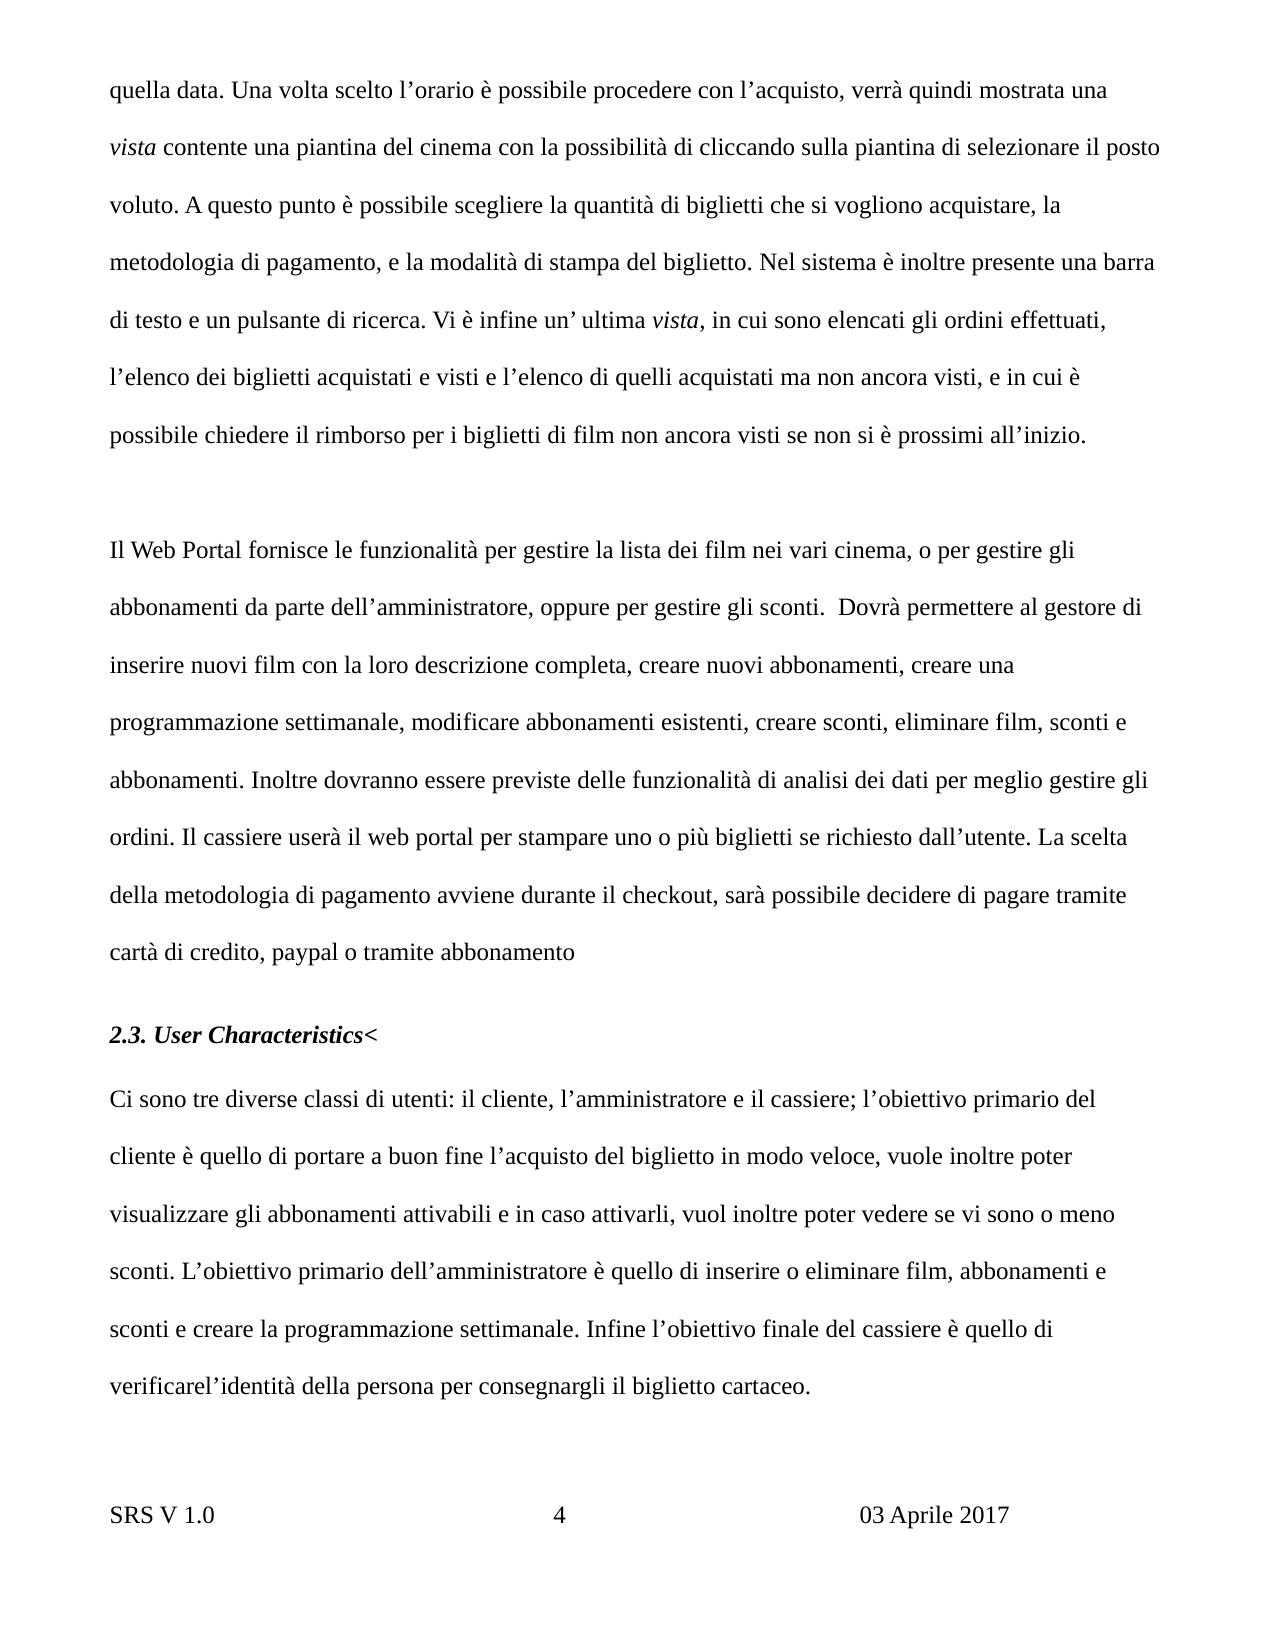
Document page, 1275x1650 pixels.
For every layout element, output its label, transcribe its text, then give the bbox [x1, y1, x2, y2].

text Ci sono tre diverse classi di utenti: il cliente, l’amministratore e il cassiere; l’obiettivo primario del cliente è quello di portare a buon fine l’acquisto del biglietto in modo veloce, vuole inoltre poter visualizzare gli abbonamenti attivabili e in caso attivarli, vuol inoltre poter vedere se vi sono o meno sconti. L’obiettivo primario dell’amministratore è quello di inserire o eliminare film, abbonamenti e sconti e creare la programmazione settimanale. Infine l’obiettivo finale del cassiere è quello di verificarel’identità della persona per consegnargli il biglietto cartaceo. [109, 1084, 1162, 1400]
text Il Web Portal fornisce le funzionalità per gestire la lista dei film nei vari cinema, o per gestire gli abbonamenti da parte dell’amministratore, oppure per gestire gli sconti. Dovrà permettere al gestore di inserire nuovi film con la loro descrizione completa, creare nuovi abbonamenti, creare una programmazione settimanale, modificare abbonamenti esistenti, creare sconti, eliminare film, sconti e abbonamenti. Inoltre dovranno essere previste delle funzionalità di analisi dei dati per meglio gestire gli ordini. Il cassiere userà il web portal per stampare uno o più biglietti se richiesto dall’utente. La scelta della metodologia di pagamento avviene durante il checkout, sarà possibile decidere di pagare tramite cartà di credito, paypal o tramite abbonamento [109, 535, 1162, 966]
subtitle 2.3. User Characteristics< [109, 1020, 1162, 1049]
text quella data. Una volta scelto l’orario è possibile procedere con l’acquisto, verrà quindi mostrata una vista contente una piantina del cinema con la possibilità di cliccando sulla piantina di selezionare il posto voluto. A questo punto è possibile scegliere la quantità di biglietti che si vogliono acquistare, la metodologia di pagamento, e la modalità di stampa del biglietto. Nel sistema è inoltre presente una barra di testo e un pulsante di ricerca. Vi è infine un’ ultima vista, in cui sono elencati gli ordini effettuati, l’elenco dei biglietti acquistati e visti e l’elenco di quelli acquistati ma non ancora visti, e in cui è possibile chiedere il rimborso per i biglietti di film non ancora visti se non si è prossimi all’inizio. [109, 75, 1162, 449]
